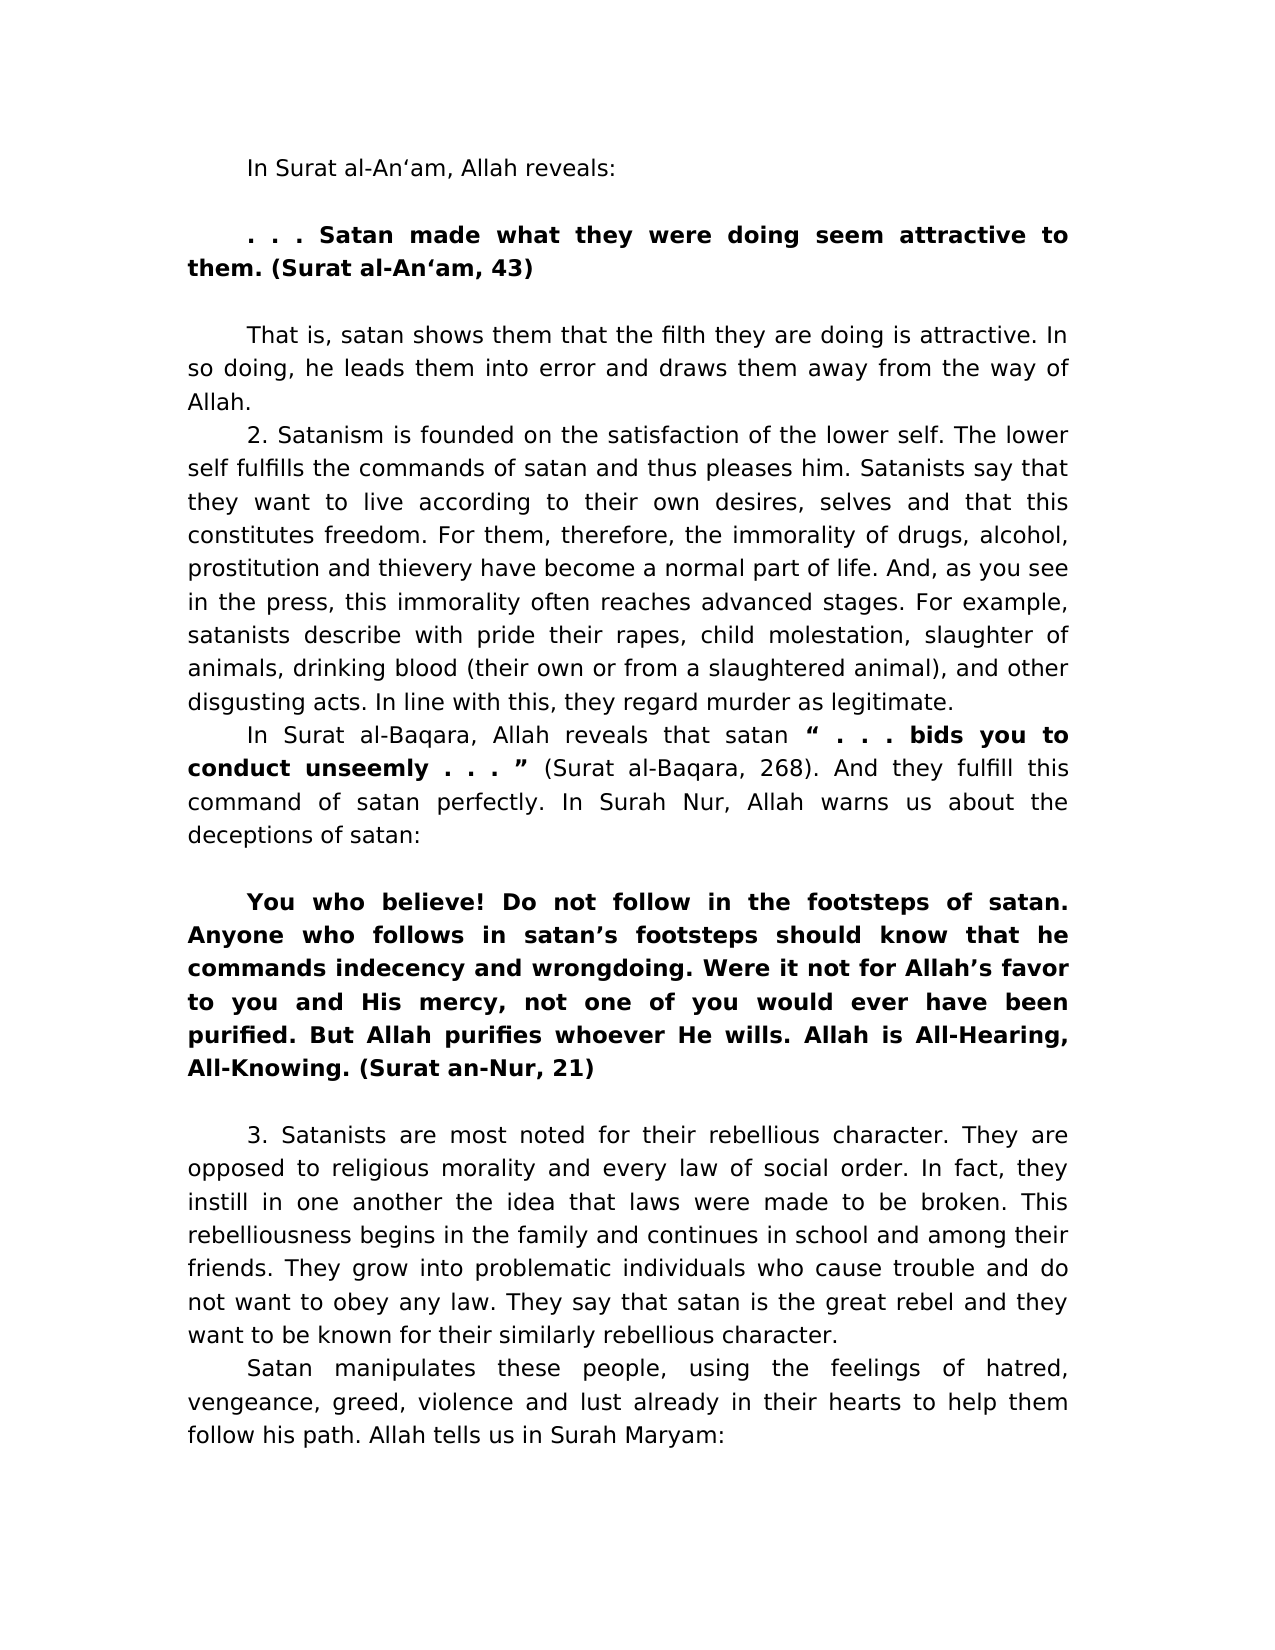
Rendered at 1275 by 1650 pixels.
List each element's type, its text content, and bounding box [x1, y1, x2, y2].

text You who believe! Do not follow in the footsteps of satan. Anyone who follows in satan’s footsteps should know that he commands indecency and wrongdoing. Were it not for Allah’s favor to you and His mercy, not one of you would ever have been purified. But Allah purifies whoever He wills. Allah is All-Hearing, All-Knowing. (Surat an-Nur, 21) [187, 883, 1070, 1083]
text . . . Satan made what they were doing seem attractive to them. (Surat al-An‘am, 43) [187, 217, 1070, 283]
text 3. Satanists are most noted for their rebellious character. They are opposed to religious morality and every law of social order. In fact, they instill in one another the idea that laws were made to be broken. This rebelliousness begins in the family and continues in school and among their friends. They grow into problematic individuals who cause trouble and do not want to obey any law. They say that satan is the great rebel and they want to be known for their similarly rebellious character. [187, 1117, 1070, 1350]
text 2. Satanism is founded on the satisfaction of the lower self. The lower self fulfills the commands of satan and thus pleases him. Satanists say that they want to live according to their own desires, selves and that this constitutes freedom. For them, therefore, the immorality of drugs, alcohol, prostitution and thievery have become a normal part of life. And, as you see in the press, this immorality often reaches advanced stages. For example, satanists describe with pride their rapes, child molestation, slaughter of animals, drinking blood (their own or from a slaughtered animal), and other disgusting acts. In line with this, they regard murder as legitimate. [187, 417, 1070, 717]
text Satan manipulates these people, using the feelings of hatred, vengeance, greed, violence and lust already in their hearts to help them follow his path. Allah tells us in Surah Maryam: [187, 1350, 1070, 1450]
text That is, satan shows them that the filth they are doing is attractive. In so doing, he leads them into error and draws them away from the way of Allah. [187, 317, 1070, 417]
text In Surat al-Baqara, Allah reveals that satan “ . . . bids you to conduct unseemly . . . ” (Surat al-Baqara, 268). And they fulfill this command of satan perfectly. In Surah Nur, Allah warns us about the deceptions of satan: [187, 717, 1070, 850]
text In Surat al-An‘am, Allah reveals: [187, 150, 1070, 183]
